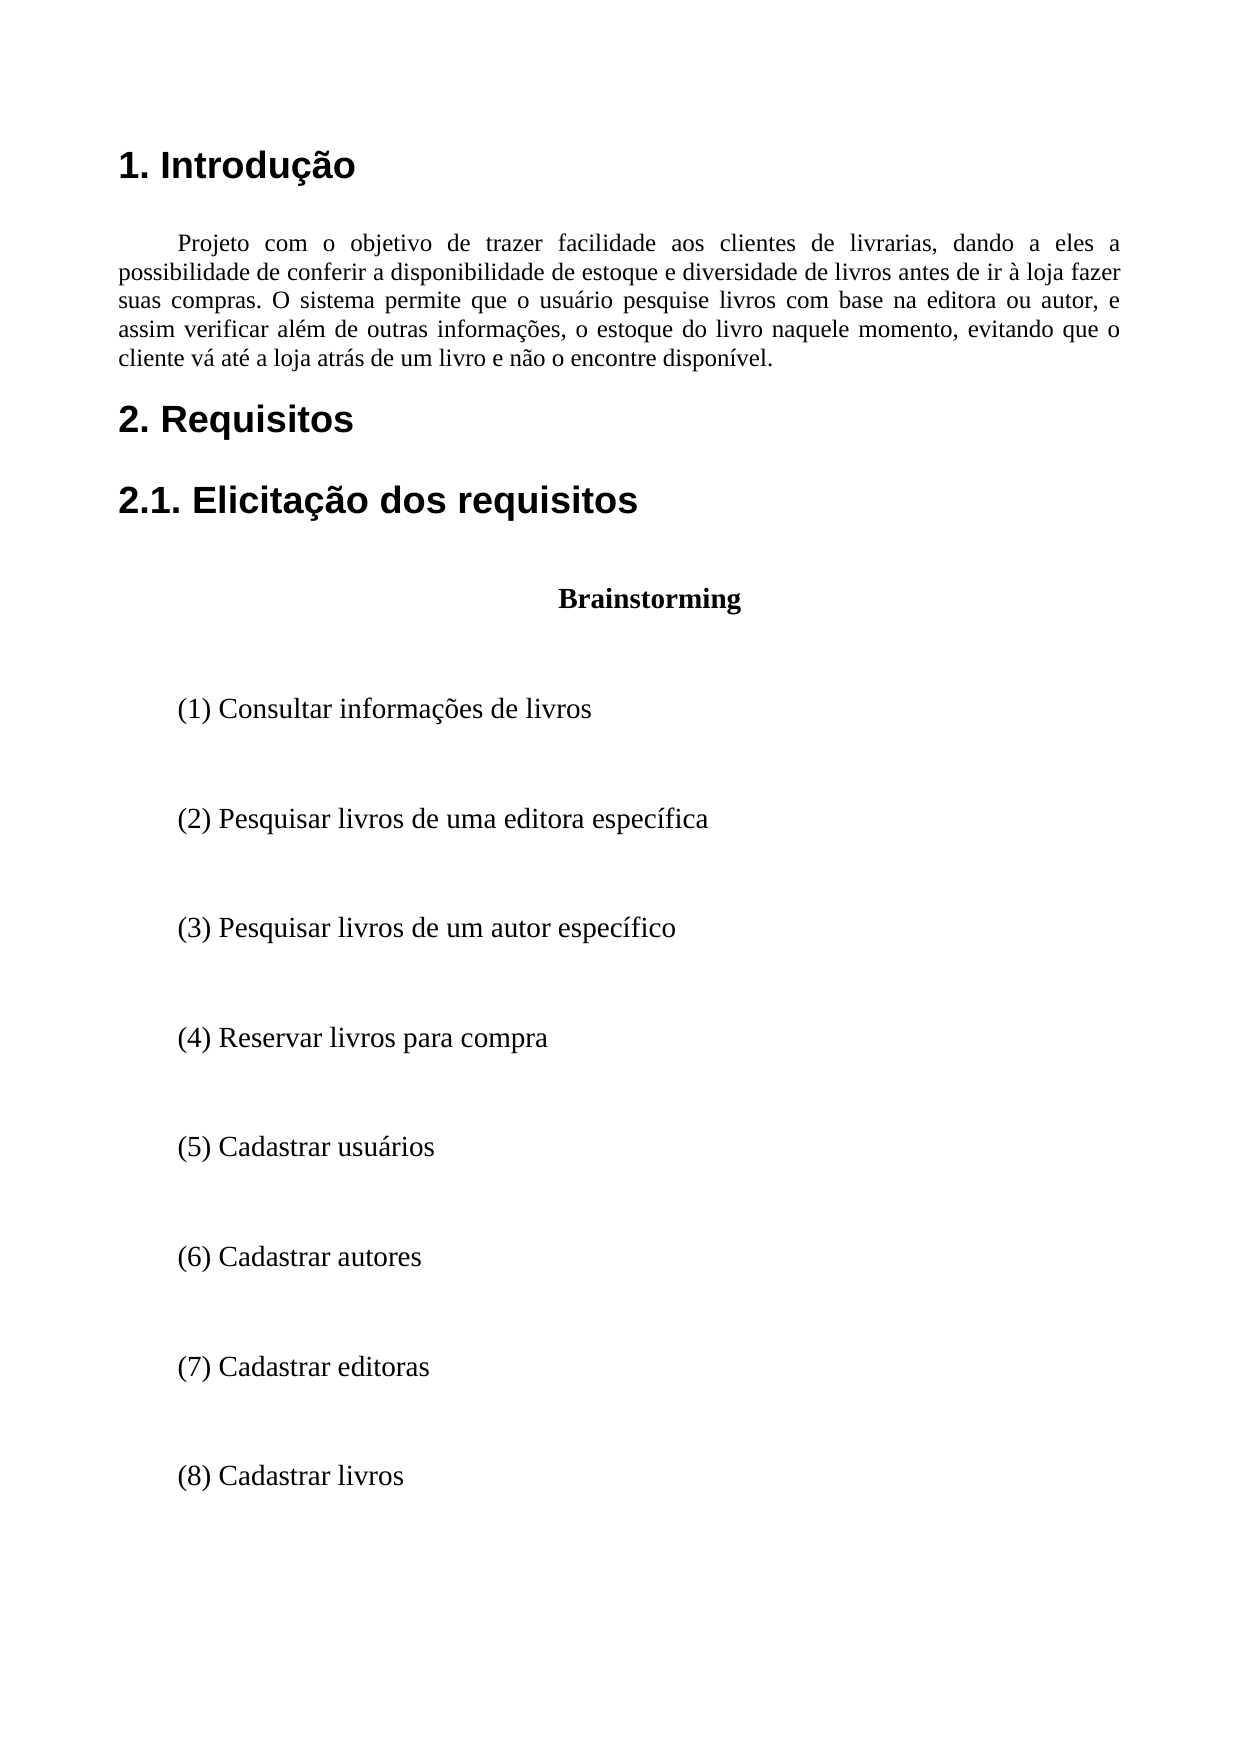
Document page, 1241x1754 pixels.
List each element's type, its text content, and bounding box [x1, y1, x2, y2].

text (6) Cadastrar autores [118, 1239, 1122, 1273]
text (4) Reservar livros para compra [118, 1020, 1122, 1053]
text (2) Pesquisar livros de uma editora específica [118, 801, 1122, 834]
subtitle 2.1. Elicitação dos requisitos [118, 478, 1122, 522]
text (5) Cadastrar usuários [118, 1129, 1122, 1163]
text Projeto com o objetivo de trazer facilidade aos clientes de livrarias, dando a eles a possibilidade de conferir a disponibilidade de estoque e diversidade de livros antes de ir à loja fazer suas compras. O sistema permite que o usuário pesquise livros com base na editora ou autor, e assim verificar além de outras informações, o estoque do livro naquele momento, evitando que o cliente vá até a loja atrás de um livro e não o encontre disponível. [118, 228, 1122, 372]
text Brainstorming [118, 582, 1122, 615]
subtitle 2. Requisitos [118, 397, 1122, 440]
text (8) Cadastrar livros [118, 1458, 1122, 1492]
text (1) Consultar informações de livros [118, 691, 1122, 725]
text (7) Cadastrar editoras [118, 1349, 1122, 1382]
text (3) Pesquisar livros de um autor específico [118, 910, 1122, 944]
subtitle 1. Introdução [118, 143, 1122, 187]
